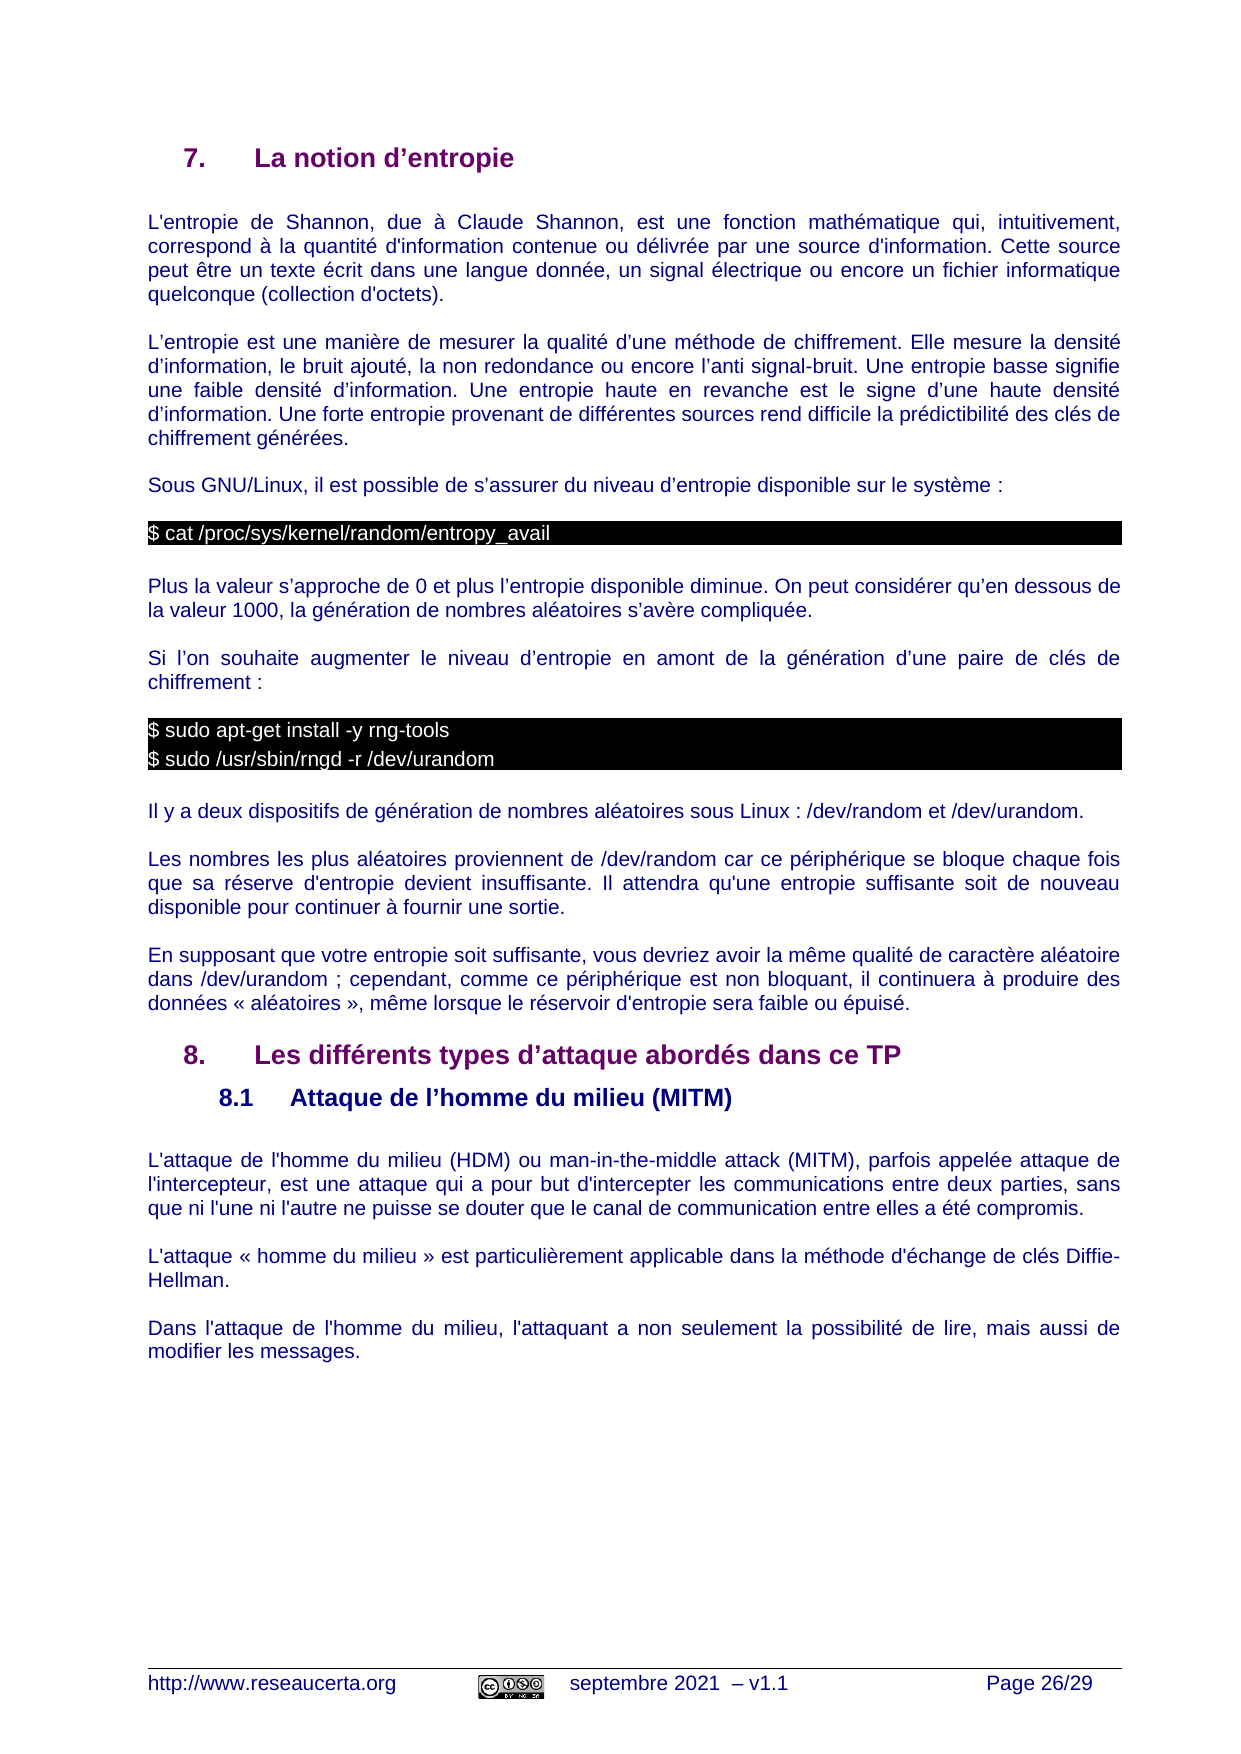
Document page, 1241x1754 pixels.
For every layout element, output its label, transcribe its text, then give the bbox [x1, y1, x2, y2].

text Dans l'attaque de l'homme du milieu, l'attaquant a non seulement la possibilité de lire, mais aussi de modifier les messages. [148, 1315, 1122, 1363]
text Il y a deux dispositifs de génération de nombres aléatoires sous Linux : /dev/random et /dev/urandom. [148, 799, 1122, 823]
text Sous GNU/Linux, il est possible de s’assurer du niveau d’entropie disponible sur le système : [148, 473, 1122, 497]
text L’entropie est une manière de mesurer la qualité d’une méthode de chiffrement. Elle mesure la densité d’information, le bruit ajouté, la non redondance ou encore l’anti signal-bruit. Une entropie basse signifie une faible densité d’information. Une entropie haute en revanche est le signe d’une haute densité d’information. Une forte entropie provenant de différentes sources rend difficile la prédictibilité des clés de chiffrement générées. [148, 329, 1122, 449]
subtitle Attaque de l’homme du milieu (MITM) [218, 1082, 1122, 1111]
text En supposant que votre entropie soit suffisante, vous devriez avoir la même qualité de caractère aléatoire dans /dev/urandom ; cependant, comme ce périphérique est non bloquant, il continuera à produire des données « aléatoires », même lorsque le réservoir d'entropie sera faible ou épuisé. [148, 943, 1122, 1015]
text Les nombres les plus aléatoires proviennent de /dev/random car ce périphérique se bloque chaque fois que sa réserve d'entropie devient insuffisante. Il attendra qu'une entropie suffisante soit de nouveau disponible pour continuer à fournir une sortie. [148, 847, 1122, 919]
text $ sudo apt-get install -y rng-tools [148, 718, 1122, 742]
text L'attaque « homme du milieu » est particulièrement applicable dans la méthode d'échange de clés Diffie-Hellman. [148, 1243, 1122, 1291]
text $ cat /proc/sys/kernel/random/entropy_avail [148, 521, 1122, 545]
text L'attaque de l'homme du milieu (HDM) ou man-in-the-middle attack (MITM), parfois appelée attaque de l'intercepteur, est une attaque qui a pour but d'intercepter les communications entre deux parties, sans que ni l'une ni l'autre ne puisse se douter que le canal de communication entre elles a été compromis. [148, 1148, 1122, 1219]
subtitle Les différents types d’attaque abordés dans ce TP [183, 1039, 1122, 1070]
text Plus la valeur s’approche de 0 et plus l’entropie disponible diminue. On peut considérer qu’en dessous de la valeur 1000, la génération de nombres aléatoires s’avère compliquée. [148, 574, 1122, 622]
picture [478, 1675, 545, 1699]
text L'entropie de Shannon, due à Claude Shannon, est une fonction mathématique qui, intuitivement, correspond à la quantité d'information contenue ou délivrée par une source d'information. Cette source peut être un texte écrit dans une langue donnée, un signal électrique ou encore un fichier informatique quelconque (collection d'octets). [148, 210, 1122, 306]
text Si l’on souhaite augmenter le niveau d’entropie en amont de la génération d’une paire de clés de chiffrement : [148, 646, 1122, 694]
text $ sudo /usr/sbin/rngd -r /dev/urandom [148, 746, 1122, 770]
subtitle La notion d’entropie [183, 142, 1122, 173]
